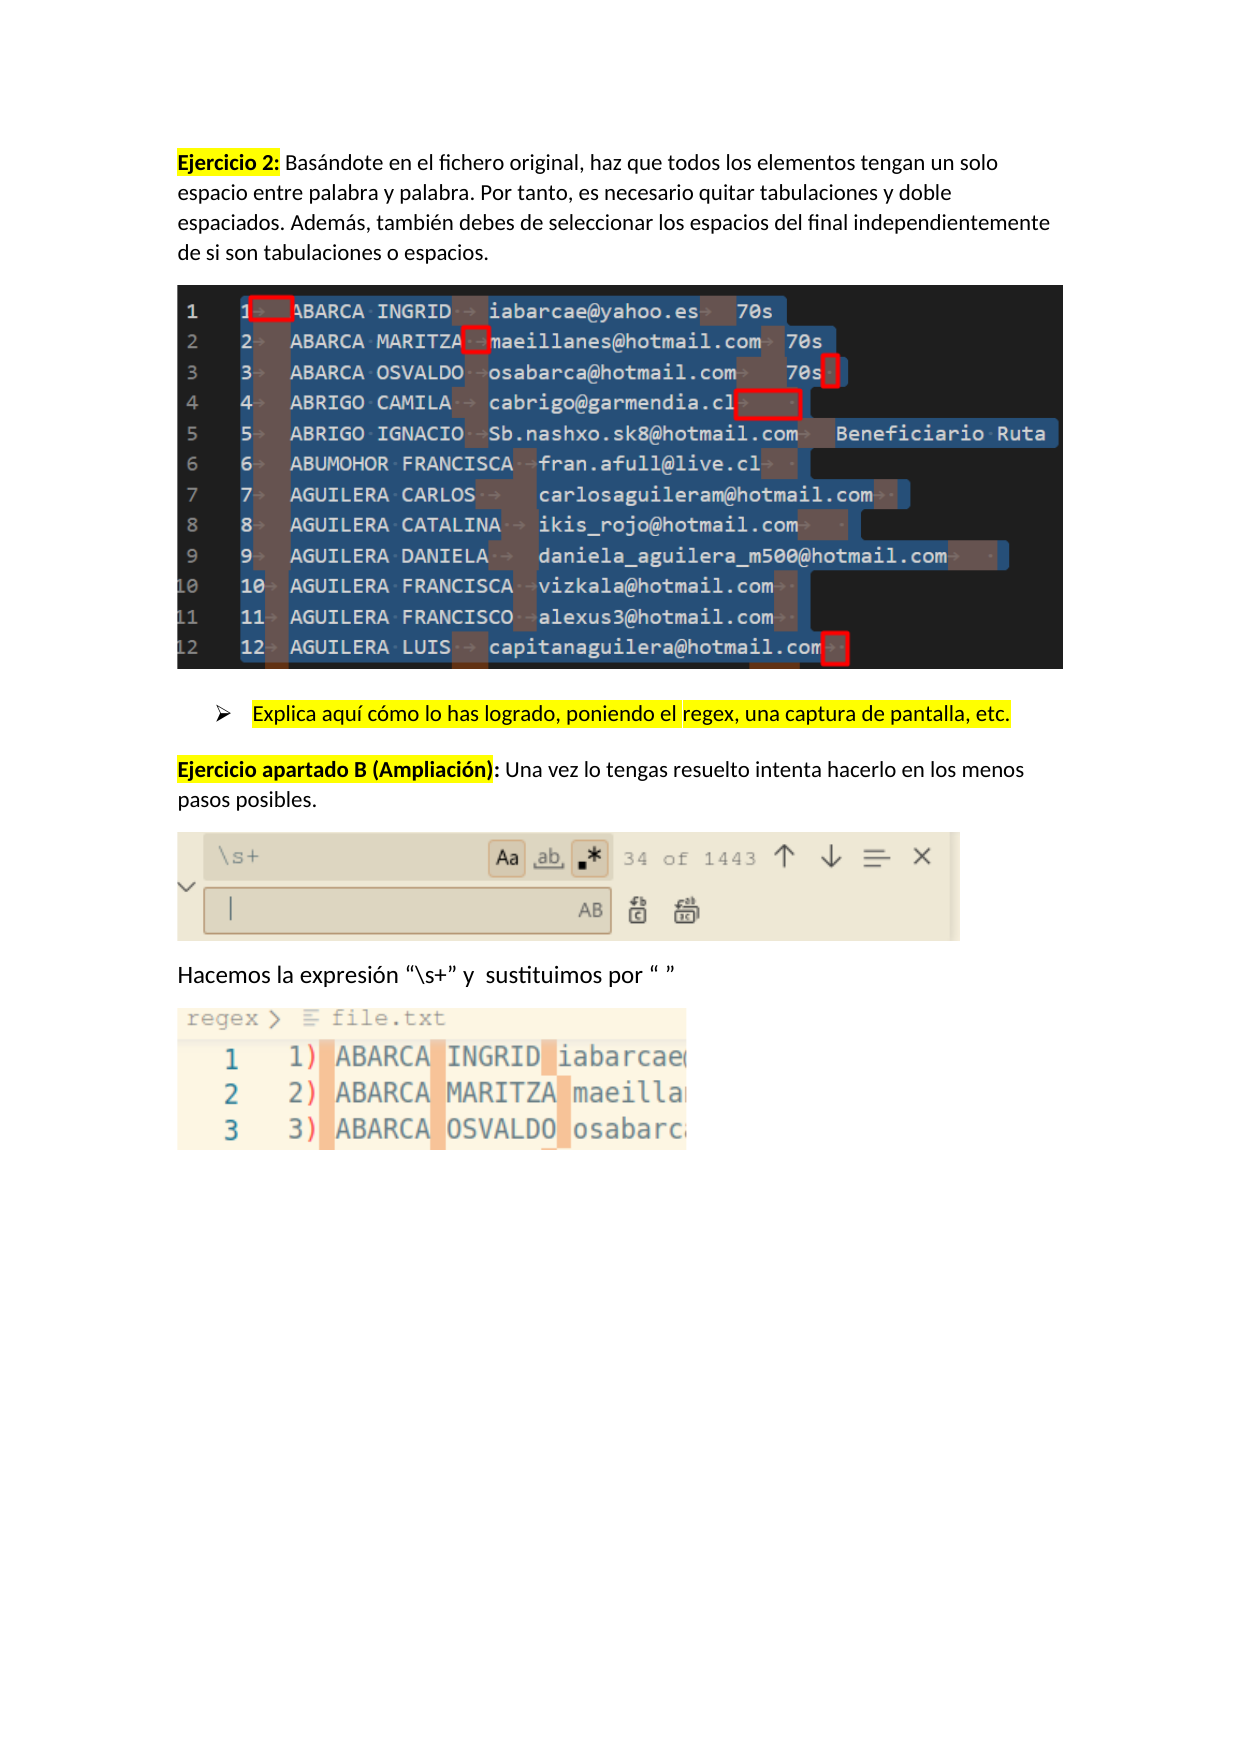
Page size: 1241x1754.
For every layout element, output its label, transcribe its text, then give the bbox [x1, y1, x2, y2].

list Explica aquí cómo lo has logrado, poniendo el regex, una captura de pantalla, etc. [215, 688, 1063, 735]
picture [177, 832, 960, 941]
picture [177, 1008, 687, 1150]
text Ejercicio 2: Basándote en el fichero original, haz que todos los elementos tengan un solo espacio entre palabra y palabra. Por tanto, es necesario quitar tabulaciones y doble espaciados. Además, también debes de seleccionar los espacios del final independientemente de si son tabulaciones o espacios. [177, 148, 1063, 266]
picture [177, 285, 1063, 669]
text Hacemos la expresión “\s+” y sustituimos por “ ” [177, 959, 1063, 989]
text Ejercicio apartado B (Ampliación): Una vez lo tengas resuelto intenta hacerlo en los menos pasos posibles. [177, 755, 1063, 813]
